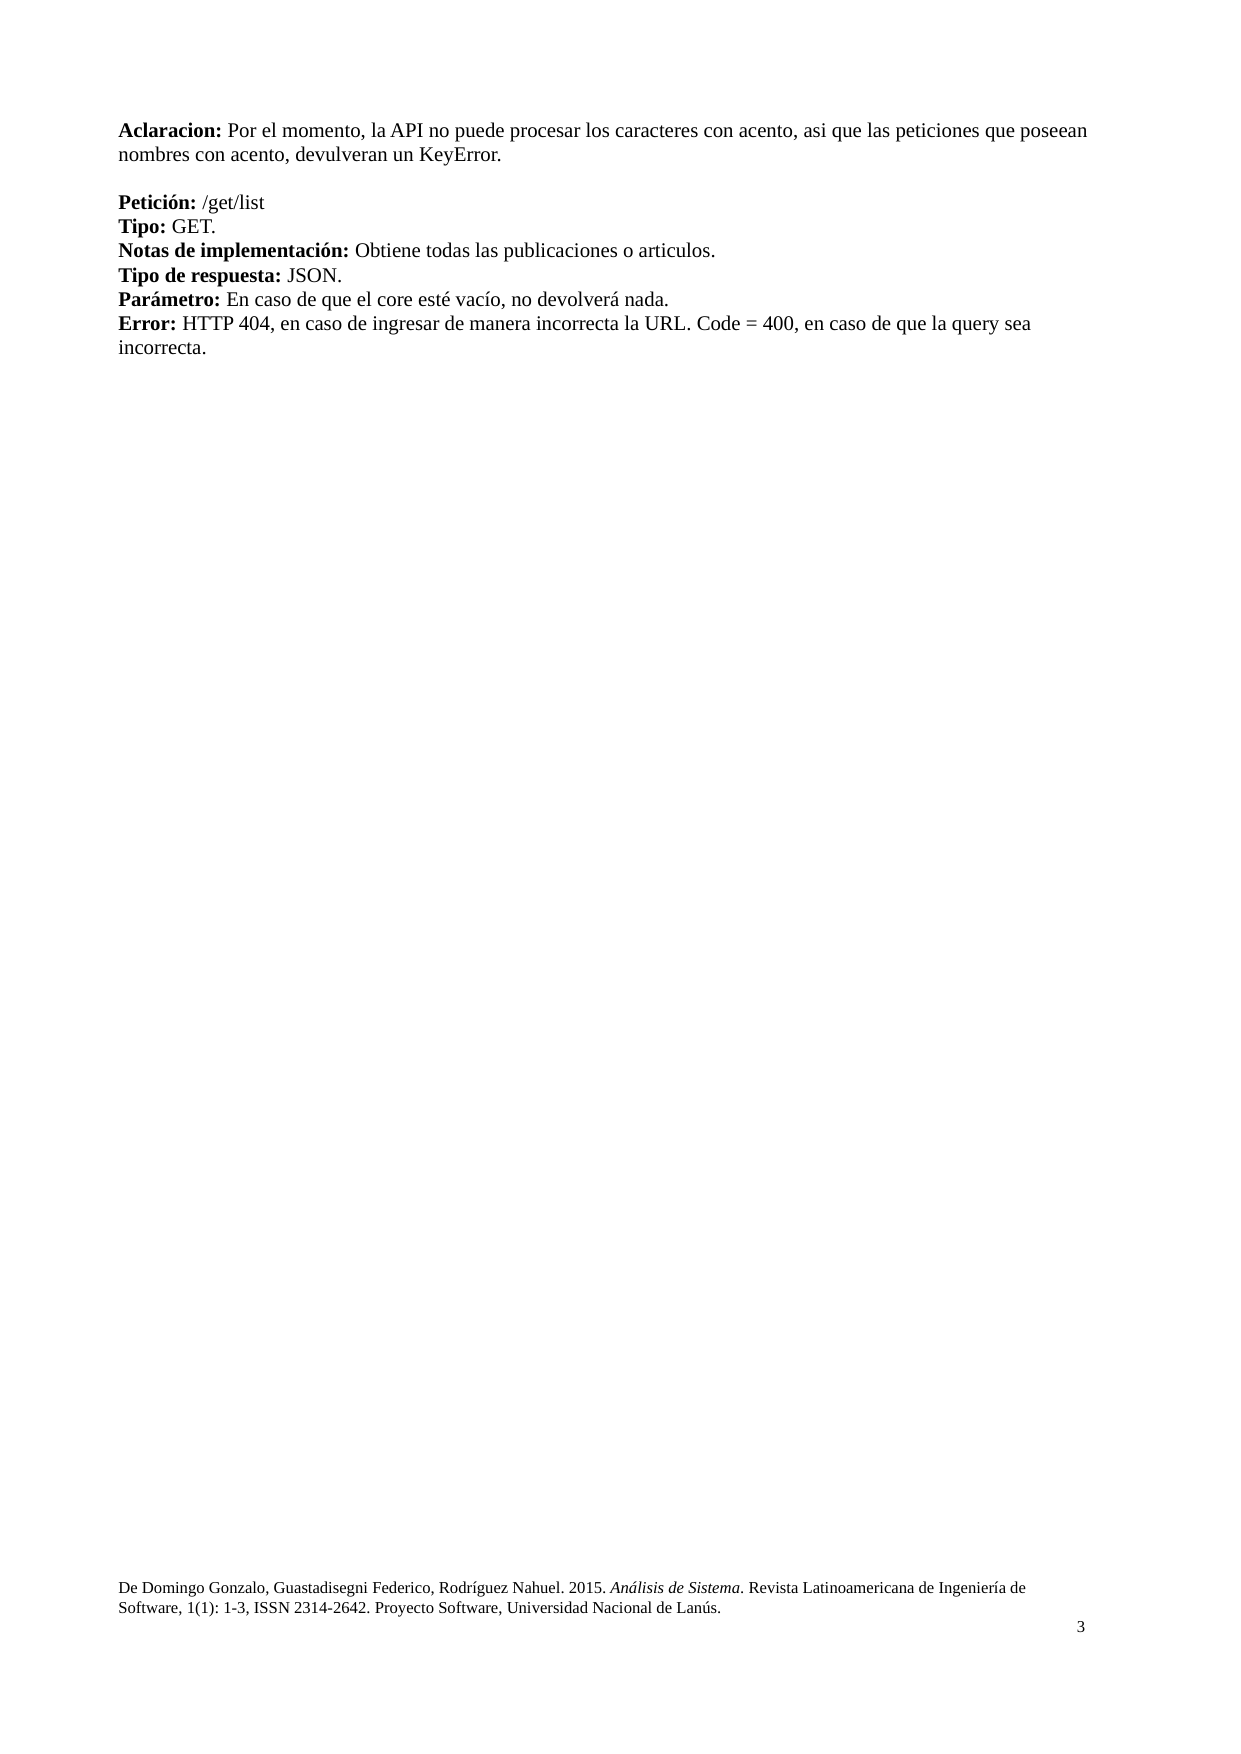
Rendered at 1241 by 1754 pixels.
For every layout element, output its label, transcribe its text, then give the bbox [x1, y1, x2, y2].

text Tipo: GET. [118, 214, 1122, 238]
text Petición: /get/list [118, 190, 1122, 214]
text Tipo de respuesta: JSON. [118, 262, 1122, 287]
text Notas de implementación: Obtiene todas las publicaciones o articulos. [118, 238, 1122, 262]
text Parámetro: En caso de que el core esté vacío, no devolverá nada. [118, 287, 1122, 311]
text Error: HTTP 404, en caso de ingresar de manera incorrecta la URL. Code = 400, en caso de que la query sea incorrecta. [118, 311, 1122, 359]
text Aclaracion: Por el momento, la API no puede procesar los caracteres con acento, asi que las peticiones que poseean nombres con acento, devulveran un KeyError. [118, 118, 1122, 166]
